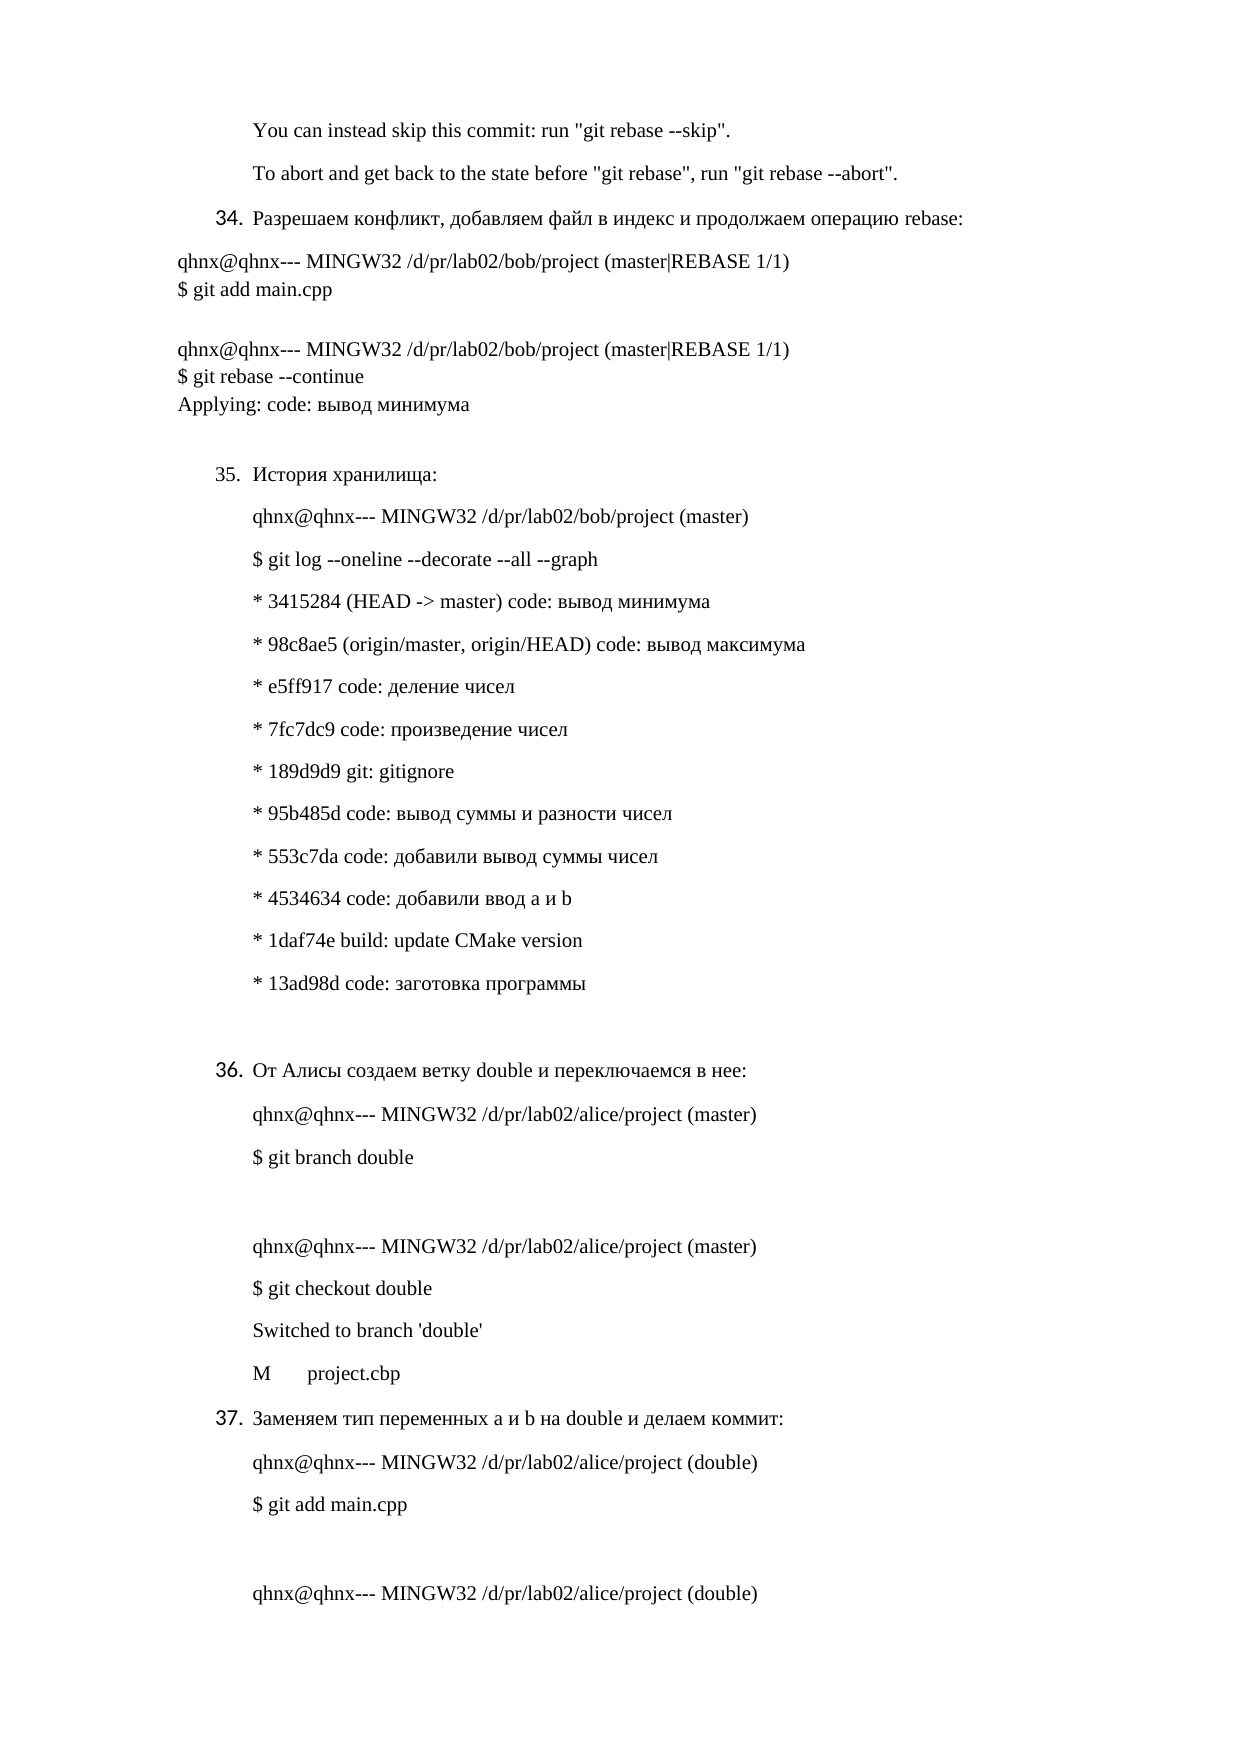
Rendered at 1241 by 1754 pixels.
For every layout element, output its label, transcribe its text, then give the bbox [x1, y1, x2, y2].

list qhnx@qhnx--- MINGW32 /d/pr/lab02/alice/project (double) [252, 1450, 1152, 1474]
list You can instead skip this commit: run "git rebase --skip". [252, 118, 1152, 142]
text $ git rebase --continue [177, 364, 1152, 388]
list История хранилища: [215, 462, 1152, 486]
list Разрешаем конфликт, добавляем файл в индекс и продолжаем операцию rebase: [215, 203, 1152, 231]
list $ git branch double [252, 1144, 1152, 1169]
list * 7fc7dc9 code: произведение чисел [252, 716, 1152, 741]
list * 1daf74e build: update CMake version [252, 928, 1152, 952]
list * 553c7da code: добавили вывод суммы чисел [252, 844, 1152, 868]
list * 13ad98d code: заготовка программы [252, 971, 1152, 995]
list * 98c8ae5 (origin/master, origin/HEAD) code: вывод максимума [252, 632, 1152, 656]
list qhnx@qhnx--- MINGW32 /d/pr/lab02/alice/project (master) [252, 1233, 1152, 1258]
list $ git checkout double [252, 1276, 1152, 1300]
list Switched to branch 'double' [252, 1318, 1152, 1342]
list * 4534634 code: добавили ввод a и b [252, 886, 1152, 910]
text Applying: code: вывод минимума [177, 392, 1152, 416]
list qhnx@qhnx--- MINGW32 /d/pr/lab02/bob/project (master) [252, 504, 1152, 528]
list $ git add main.cpp [252, 1492, 1152, 1516]
text $ git add main.cpp [177, 277, 1152, 301]
list $ git log --oneline --decorate --all --graph [252, 547, 1152, 571]
list * 189d9d9 git: gitignore [252, 759, 1152, 783]
list Заменяем тип переменных a и b на double и делаем коммит: [215, 1403, 1152, 1431]
list qhnx@qhnx--- MINGW32 /d/pr/lab02/alice/project (double) [252, 1581, 1152, 1605]
list * e5ff917 code: деление чисел [252, 674, 1152, 698]
list M project.cbp [252, 1361, 1152, 1385]
list qhnx@qhnx--- MINGW32 /d/pr/lab02/alice/project (master) [252, 1102, 1152, 1126]
list * 3415284 (HEAD -> master) code: вывод минимума [252, 589, 1152, 613]
text qhnx@qhnx--- MINGW32 /d/pr/lab02/bob/project (master|REBASE 1/1) [177, 249, 1152, 273]
list От Алисы создаем ветку double и переключаемся в нее: [215, 1056, 1152, 1084]
text qhnx@qhnx--- MINGW32 /d/pr/lab02/bob/project (master|REBASE 1/1) [177, 337, 1152, 361]
list * 95b485d code: вывод суммы и разности чисел [252, 801, 1152, 825]
list To abort and get back to the state before "git rebase", run "git rebase --abort". [252, 161, 1152, 184]
